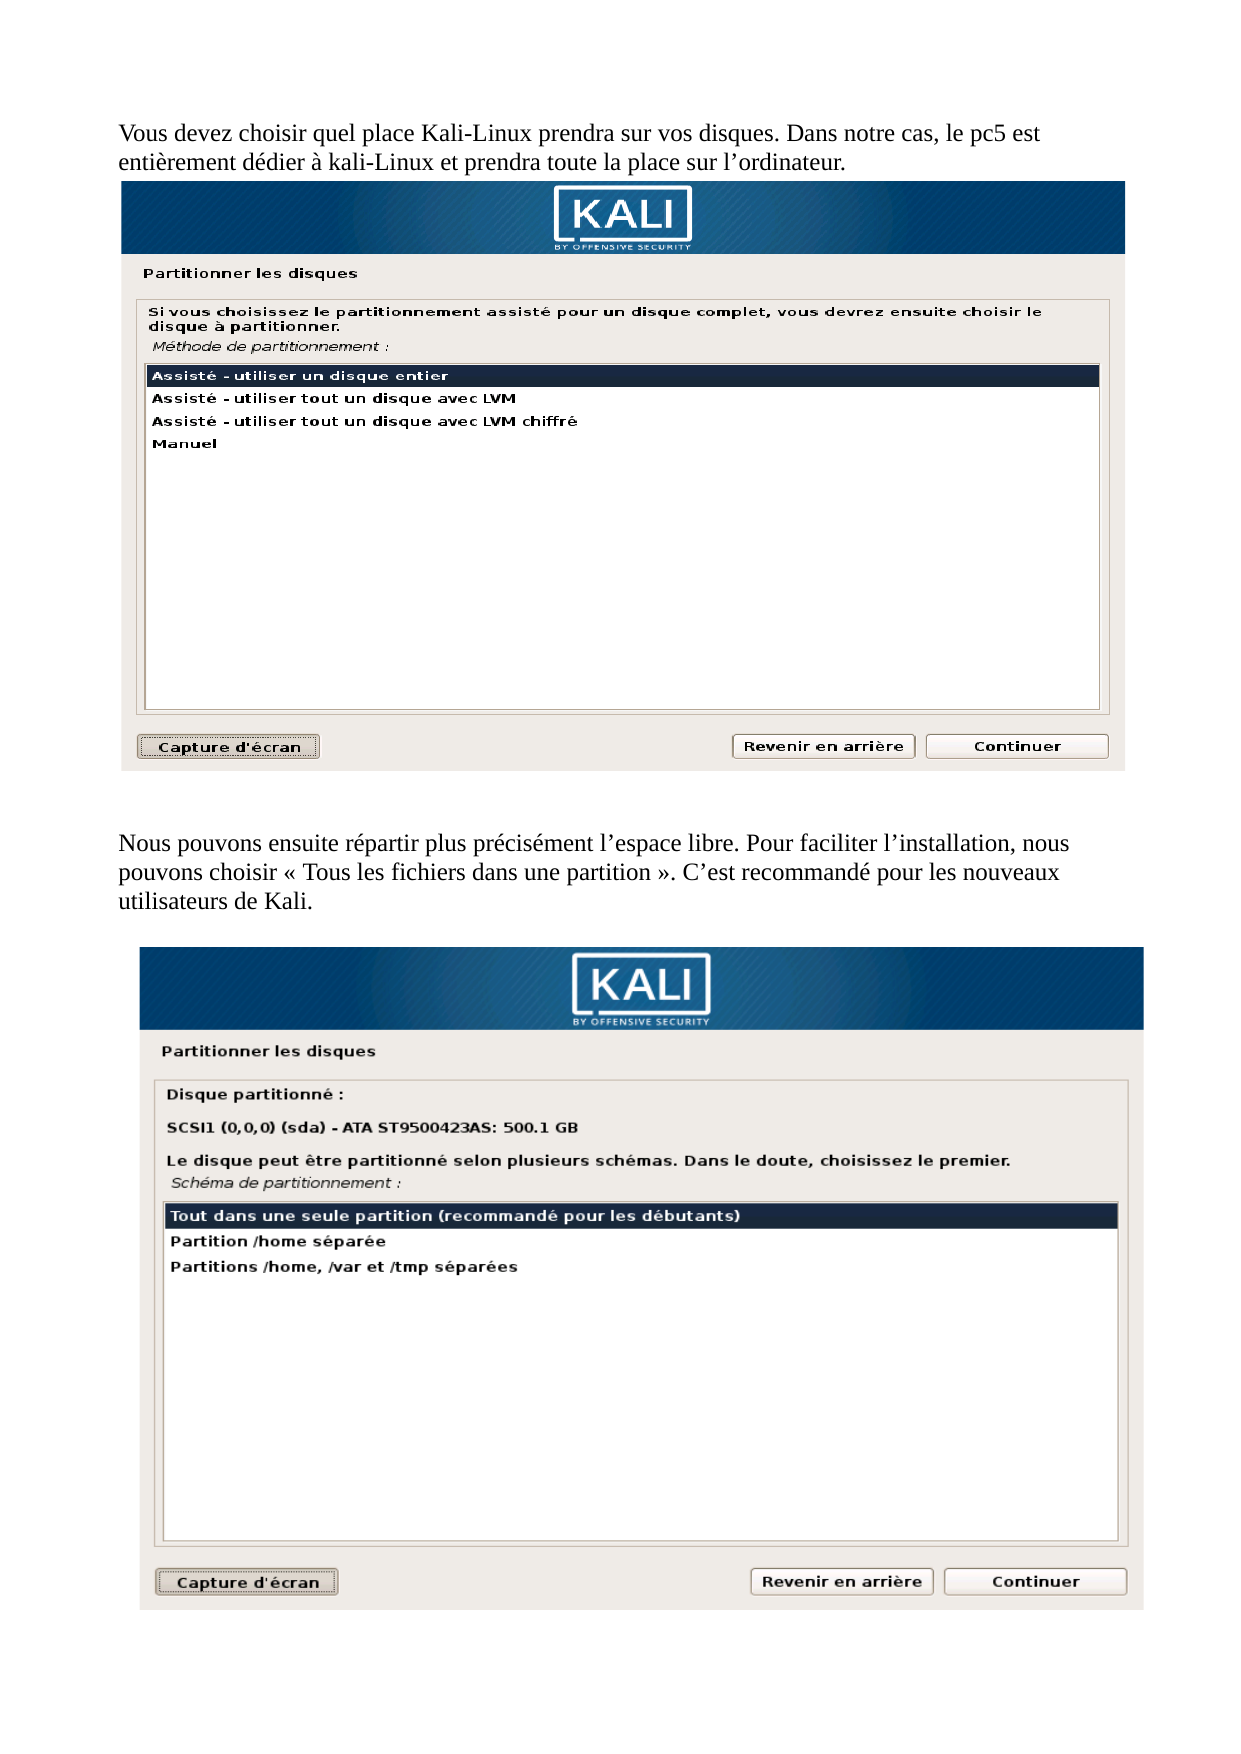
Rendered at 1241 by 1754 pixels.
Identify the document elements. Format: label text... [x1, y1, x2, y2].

picture [121, 181, 1126, 771]
text Vous devez choisir quel place Kali-Linux prendra sur vos disques. Dans notre cas, le pc5 est entièrement dédier à kali-Linux et prendra toute la place sur l’ordinateur. [118, 118, 1122, 176]
text Nous pouvons ensuite répartir plus précisément l’espace libre. Pour faciliter l’installation, nous pouvons choisir « Tous les fichiers dans une partition ». C’est recommandé pour les nouveaux utilisateurs de Kali. [118, 828, 1122, 914]
picture [139, 947, 1144, 1610]
